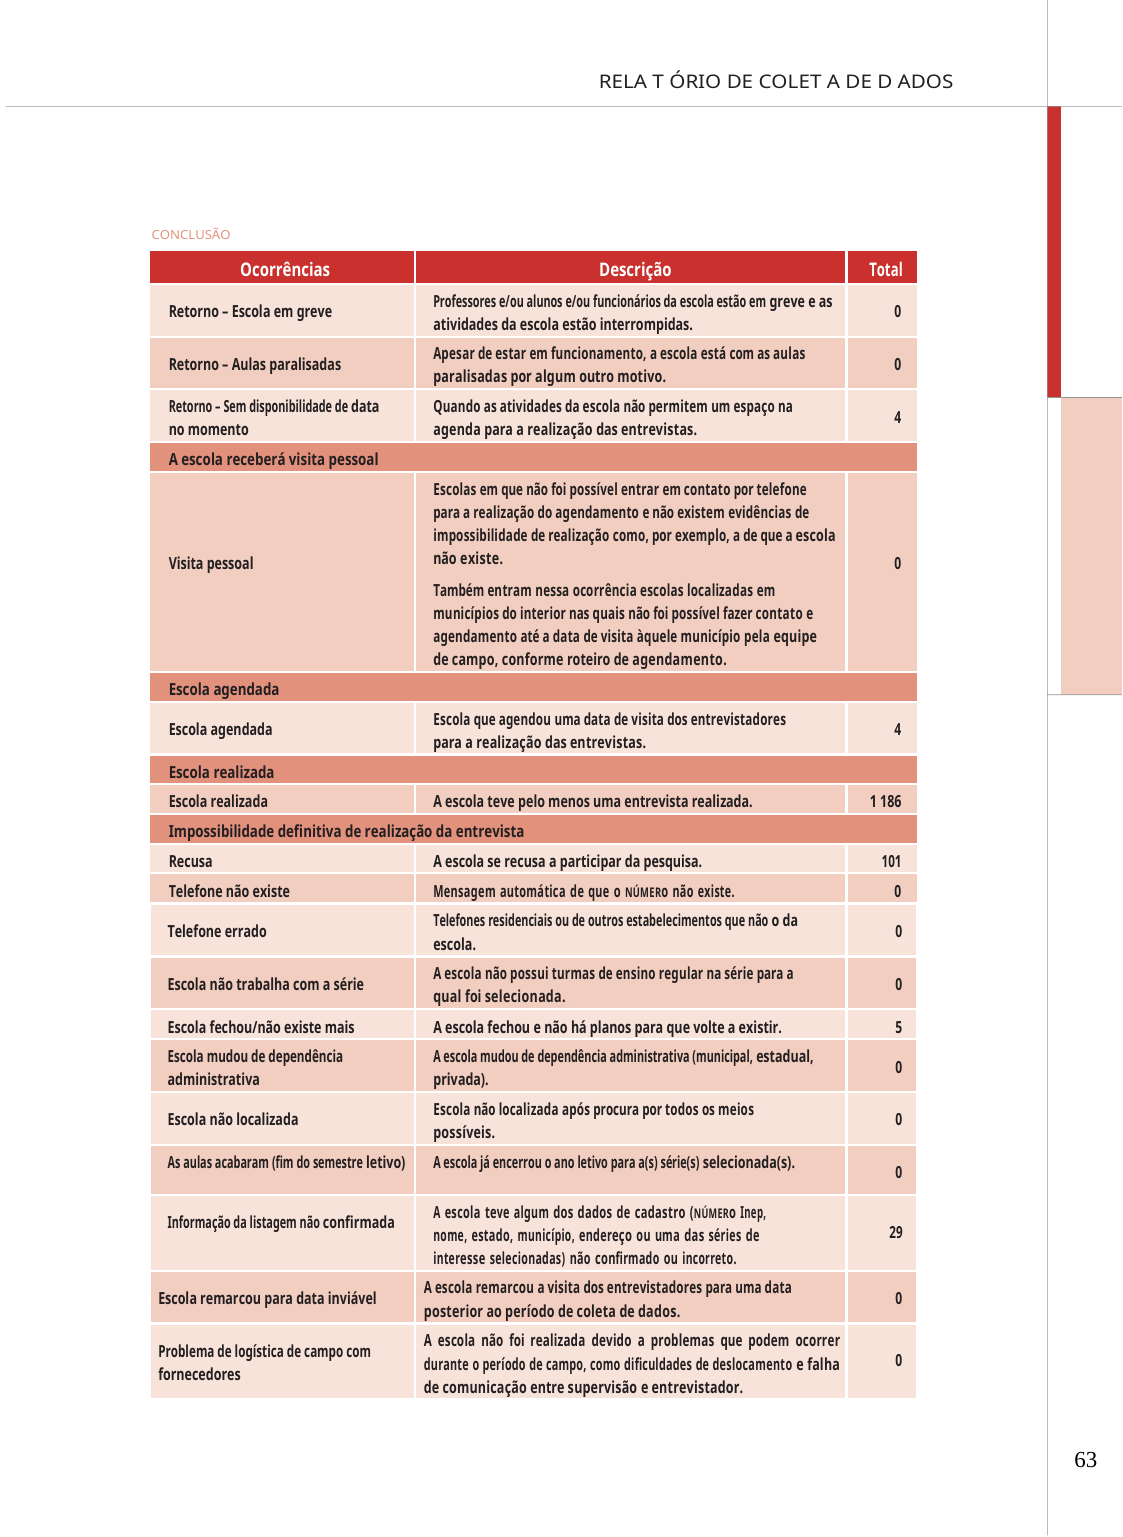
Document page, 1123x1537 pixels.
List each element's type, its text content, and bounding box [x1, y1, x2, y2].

table_cell A escola já encerrou o ano letivo para a(s) série(s) selecionada(s). [416, 1146, 845, 1194]
table_cell Telefones residenciais ou de outros estabelecimentos que não o da escola. [416, 905, 845, 955]
table_cell A escola teve algum dos dados de cadastro (número Inep, nome, estado, município, endereço ou uma das séries de interesse selecionadas) não confirmado ou incorreto. [416, 1196, 845, 1270]
table_cell 4 [848, 390, 917, 441]
table_cell A escola remarcou a visita dos entrevistadores para uma data posterior ao período de coleta de dados. [416, 1272, 845, 1322]
text  CONCLUSÃO [148, 226, 1047, 243]
table_cell 0 [848, 473, 917, 671]
table_cell A escola mudou de dependência administrativa (municipal, estadual, privada). [416, 1040, 845, 1091]
table_cell Retorno – Aulas paralisadas [150, 338, 414, 388]
table_cell Escola agendada [150, 703, 414, 753]
table_cell Mensagem automática de que o número não existe. [416, 874, 845, 902]
table_cell A escola receberá visita pessoal [150, 443, 917, 471]
table_cell 0 [848, 338, 917, 388]
table_cell As aulas acabaram (fim do semestre letivo) [151, 1146, 414, 1194]
table_cell Informação da listagem não confirmada [151, 1196, 414, 1270]
table_cell A escola não possui turmas de ensino regular na série para a qual foi selecionada. [416, 958, 845, 1008]
table_cell 1 186 [848, 785, 917, 813]
table_cell Escola fechou/não existe mais [151, 1010, 414, 1038]
table_cell Visita pessoal [150, 473, 414, 671]
table_cell Escola que agendou uma data de visita dos entrevistadores para a realização das entrevistas. [416, 703, 845, 753]
table_cell Escolas em que não foi possível entrar em contato por telefone para a realização do agendamento e não existem evidências de impossibilidade de realização como, por exemplo, a de que a escola não existe. Também entram nessa ocorrência escolas localizadas em municípios do interior nas quais não foi possível fazer contato e agendamento até a data de visita àquele município pela equipe de campo, conforme roteiro de agendamento. [416, 473, 845, 671]
table_cell Impossibilidade definitiva de realização da entrevista [150, 815, 917, 843]
table_header Descrição [416, 251, 845, 283]
table_cell 0 [848, 874, 917, 902]
table_cell Escola não localizada [151, 1093, 414, 1144]
table_cell 0 [848, 905, 916, 955]
table_cell 4 [848, 703, 917, 753]
table_cell Escola agendada [150, 673, 917, 701]
table_cell Escola mudou de dependência administrativa [151, 1040, 414, 1091]
table_cell Escola realizada [150, 756, 917, 783]
table_cell Quando as atividades da escola não permitem um espaço na agenda para a realização das entrevistas. [416, 390, 845, 441]
table_cell Escola não trabalha com a série [151, 958, 414, 1008]
table_cell Retorno – Sem disponibilidade de data no momento [150, 390, 414, 441]
table_cell Retorno – Escola em greve [150, 285, 414, 336]
table_cell A escola teve pelo menos uma entrevista realizada. [416, 785, 845, 813]
table_cell Apesar de estar em funcionamento, a escola está com as aulas paralisadas por algum outro motivo. [416, 338, 845, 388]
table_cell 0 [848, 1040, 916, 1091]
table_cell 5 [848, 1010, 916, 1038]
table_cell 0 [848, 1146, 916, 1194]
table_cell A escola se recusa a participar da pesquisa. [416, 845, 845, 872]
table_cell A escola não foi realizada devido a problemas que podem ocorrer durante o período de campo, como dificuldades de deslocamento e falha de comunicação entre supervisão e entrevistador. [416, 1325, 845, 1398]
table_cell 0 [848, 1093, 916, 1144]
table_header Ocorrências [150, 251, 414, 283]
table_header Total [848, 251, 917, 283]
table_cell 0 [848, 958, 916, 1008]
table_cell 0 [848, 1272, 916, 1322]
table_cell 0 [848, 1325, 916, 1398]
table_cell Escola realizada [150, 785, 414, 813]
text [1061, 226, 1075, 243]
table_cell 101 [848, 845, 917, 872]
table_cell A escola fechou e não há planos para que volte a existir. [416, 1010, 845, 1038]
table_cell 29 [848, 1196, 916, 1270]
table_cell Professores e/ou alunos e/ou funcionários da escola estão em greve e as atividades da escola estão interrompidas. [416, 285, 845, 336]
table_cell 0 [848, 285, 917, 336]
table_cell Telefone errado [151, 905, 414, 955]
table_cell Recusa [150, 845, 414, 872]
table_cell Problema de logística de campo com fornecedores [151, 1325, 414, 1398]
table_cell Escola não localizada após procura por todos os meios possíveis. [416, 1093, 845, 1144]
table_cell Escola remarcou para data inviável [151, 1272, 414, 1322]
table_cell Telefone não existe [150, 874, 414, 902]
